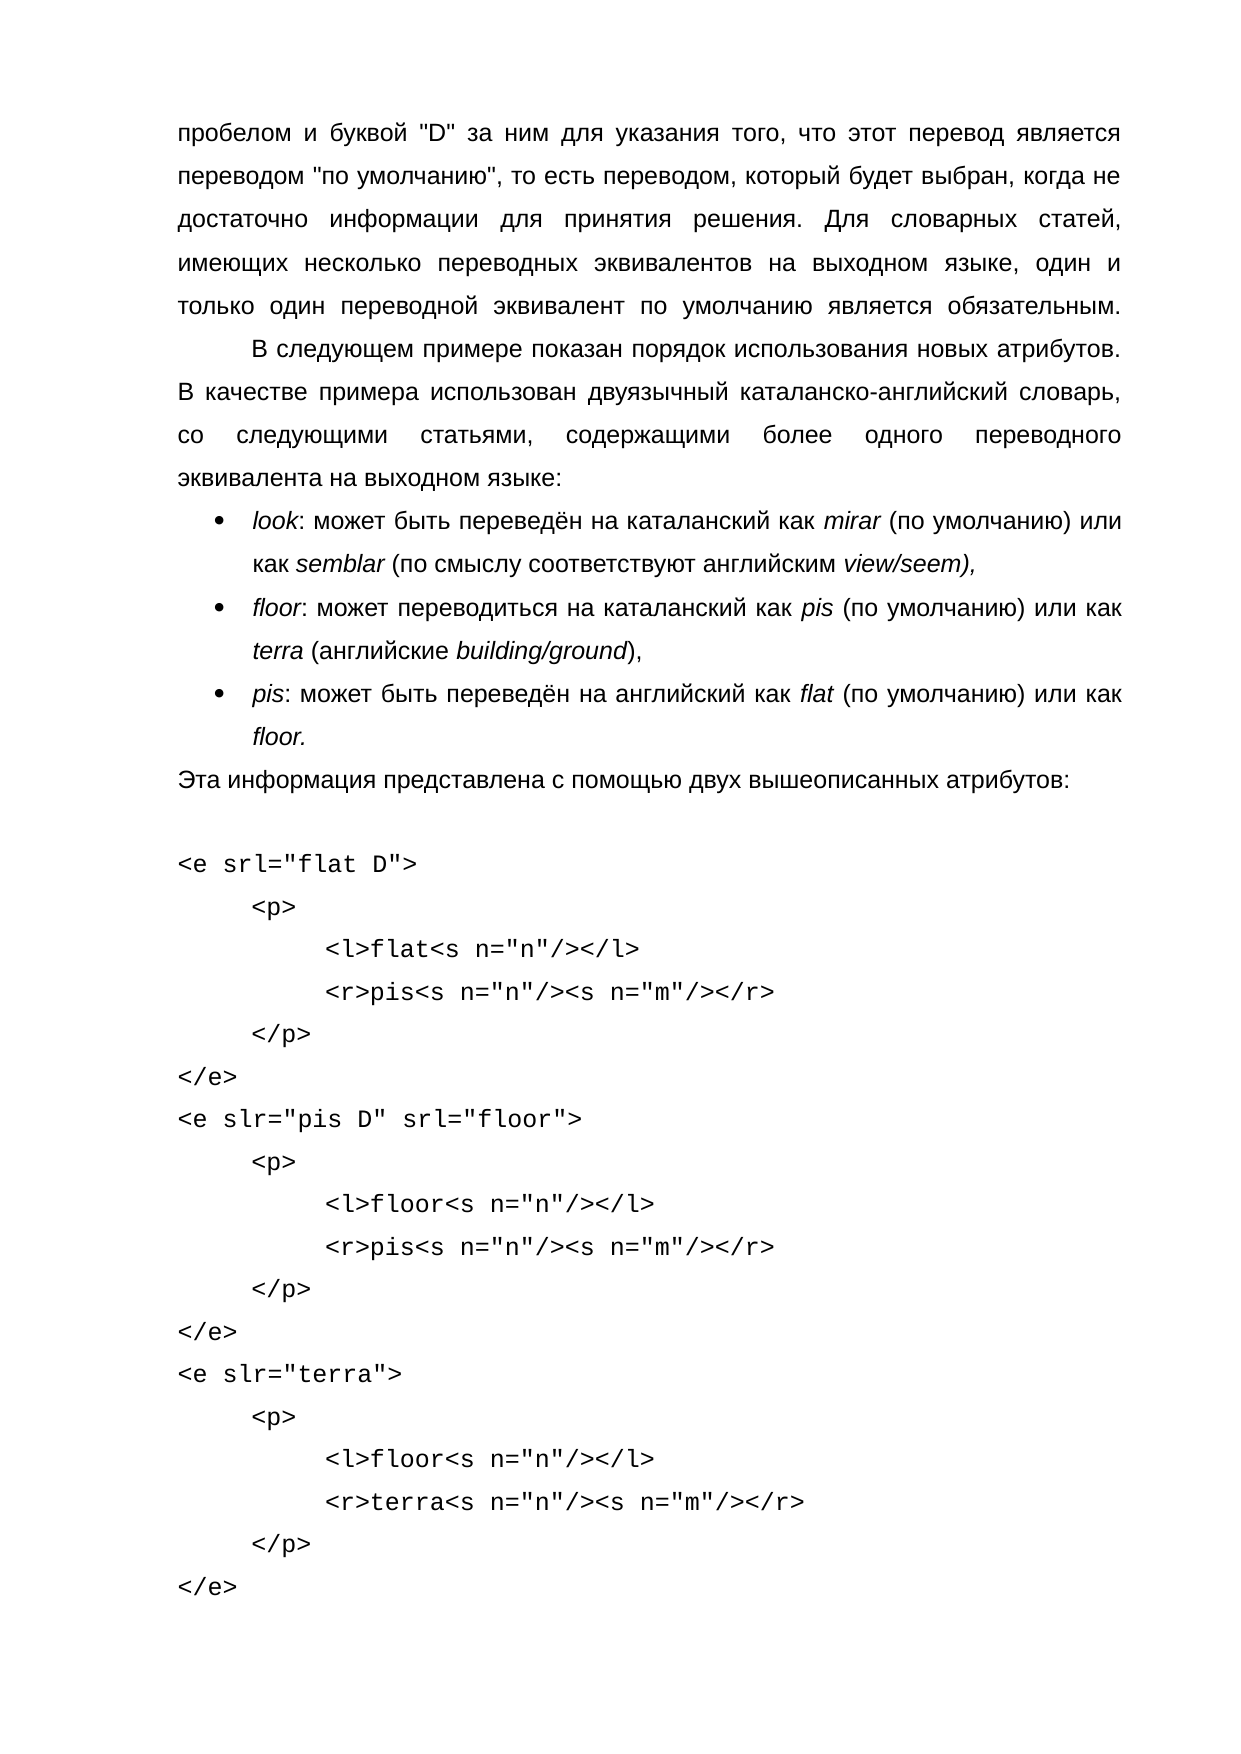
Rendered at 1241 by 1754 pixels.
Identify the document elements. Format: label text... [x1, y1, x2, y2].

text Эта информация представлена с помощью двух вышеописанных атрибутов: [177, 765, 1122, 794]
list pis: может быть переведён на английский как flat (по умолчанию) или как floor. [215, 679, 1122, 751]
text <e srl="flat D"> <p> <l>flat<s n="n"/></l> <r>pis<s n="n"/><s n="m"/></r> </p> </e> <e slr="pis D" srl="floor"> <p> <l>floor<s n="n"/></l> <r>pis<s n="n"/><s n="m"/></r> </p> </e> <e slr="terra"> <p> <l>floor<s n="n"/></l> <r>terra<s n="n"/><s n="m"/></r> </p> </e> [177, 852, 1122, 1602]
text пробелом и буквой "D" за ним для указания того, что этот перевод является переводом "по умолчанию", то есть переводом, который будет выбран, когда не достаточно информации для принятия решения. Для словарных статей, имеющих несколько переводных эквивалентов на выходном языке, один и только один переводной эквивалент по умолчанию является обязательным. В следующем примере показан порядок использования новых атрибутов. В качестве примера использован двуязычный каталанско-английский словарь, со следующими статьями, содержащими более одного переводного эквивалента на выходном языке: [177, 118, 1122, 492]
list floor: может переводиться на каталанский как pis (по умолчанию) или как terra (английские building/ground), [215, 593, 1122, 664]
list look: может быть переведён на каталанский как mirar (по умолчанию) или как semblar (по смыслу соответствуют английским view/seem), [215, 506, 1122, 578]
